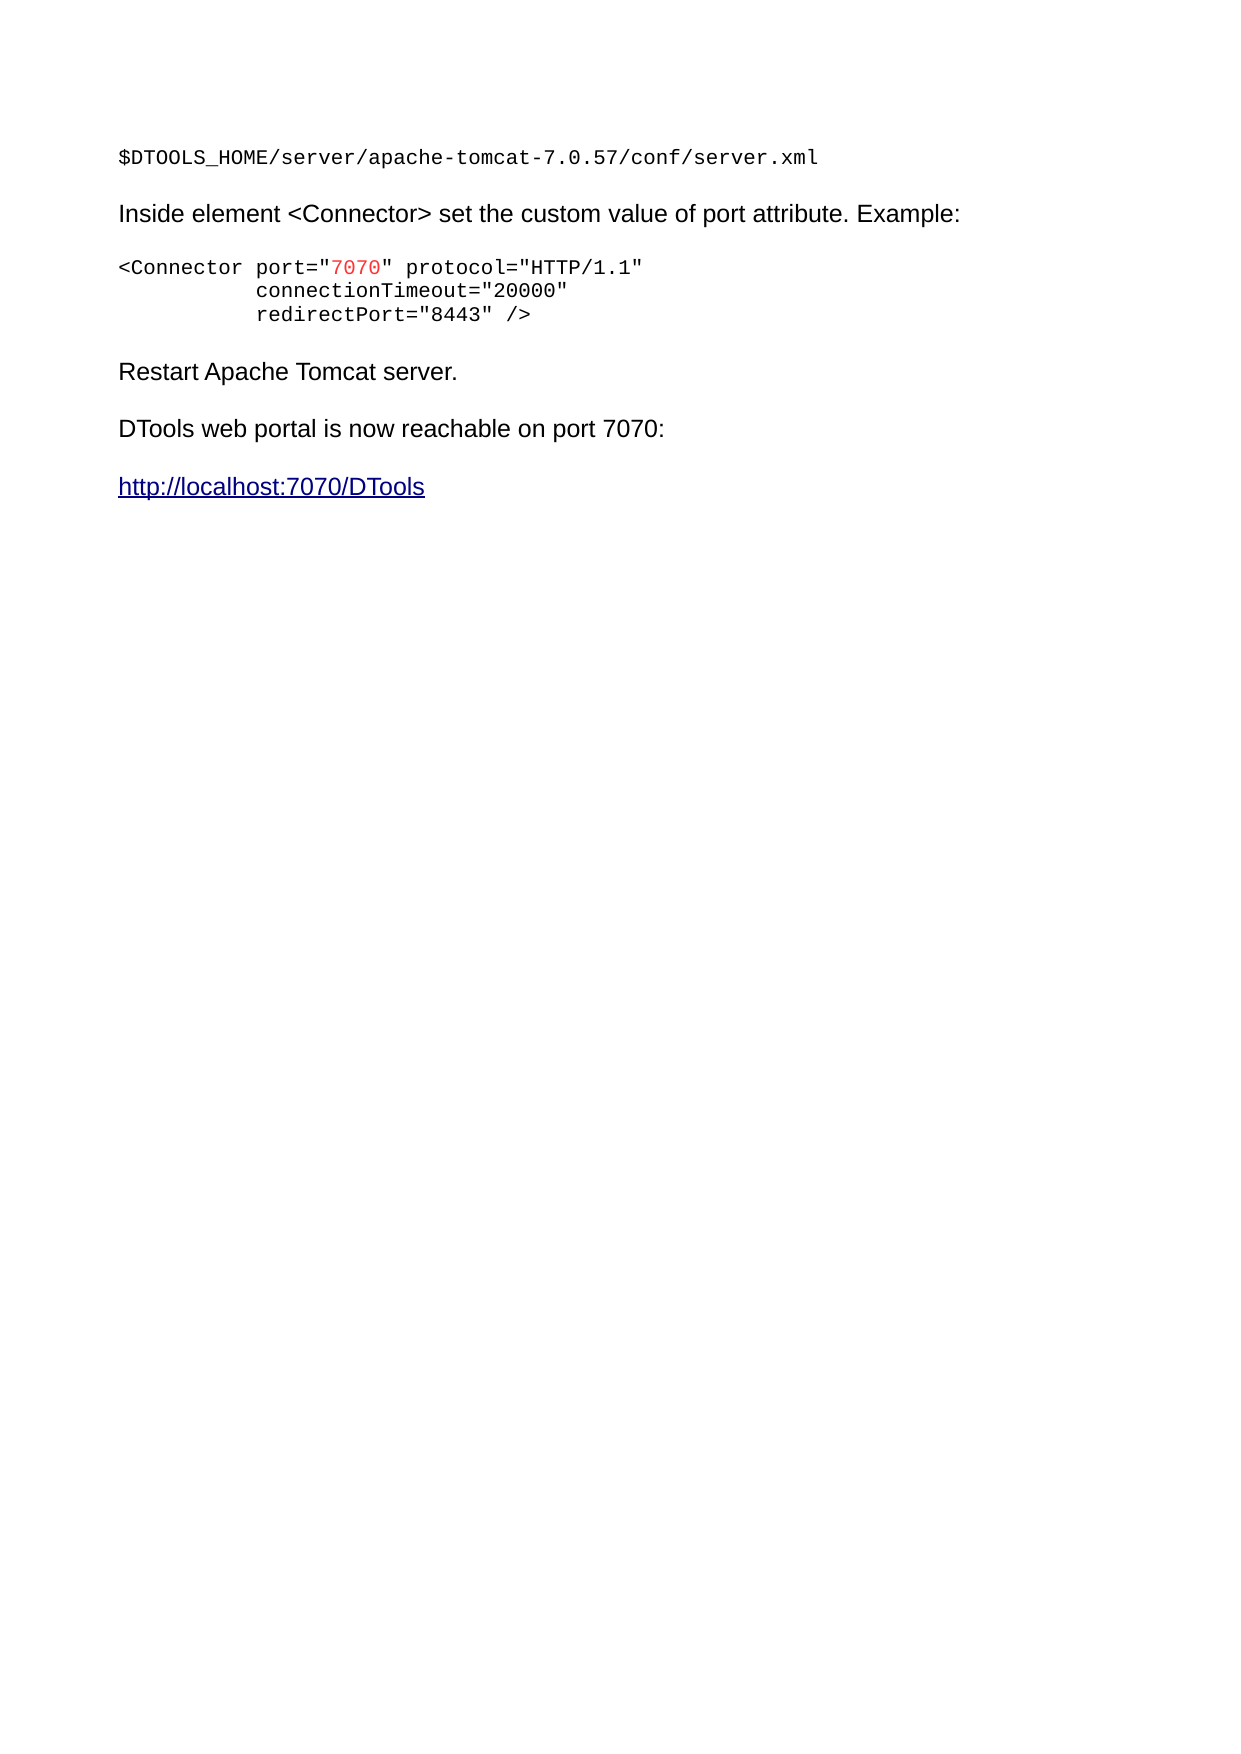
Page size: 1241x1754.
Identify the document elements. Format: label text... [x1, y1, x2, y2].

text Inside element <Connector> set the custom value of port attribute. Example: [118, 199, 1122, 228]
text Restart Apache Tomcat server. [118, 356, 1122, 385]
text connectionTimeout="20000" [118, 280, 1122, 304]
text $DTOOLS_HOME/server/apache-tomcat-7.0.57/conf/server.xml [118, 147, 1122, 171]
text <Connector port="7070" protocol="HTTP/1.1" [118, 257, 1122, 280]
text redirectPort="8443" /> [118, 304, 1122, 328]
text DTools web portal is now reachable on port 7070: [118, 414, 1122, 443]
text http://localhost:7070/DTools [118, 471, 1122, 500]
